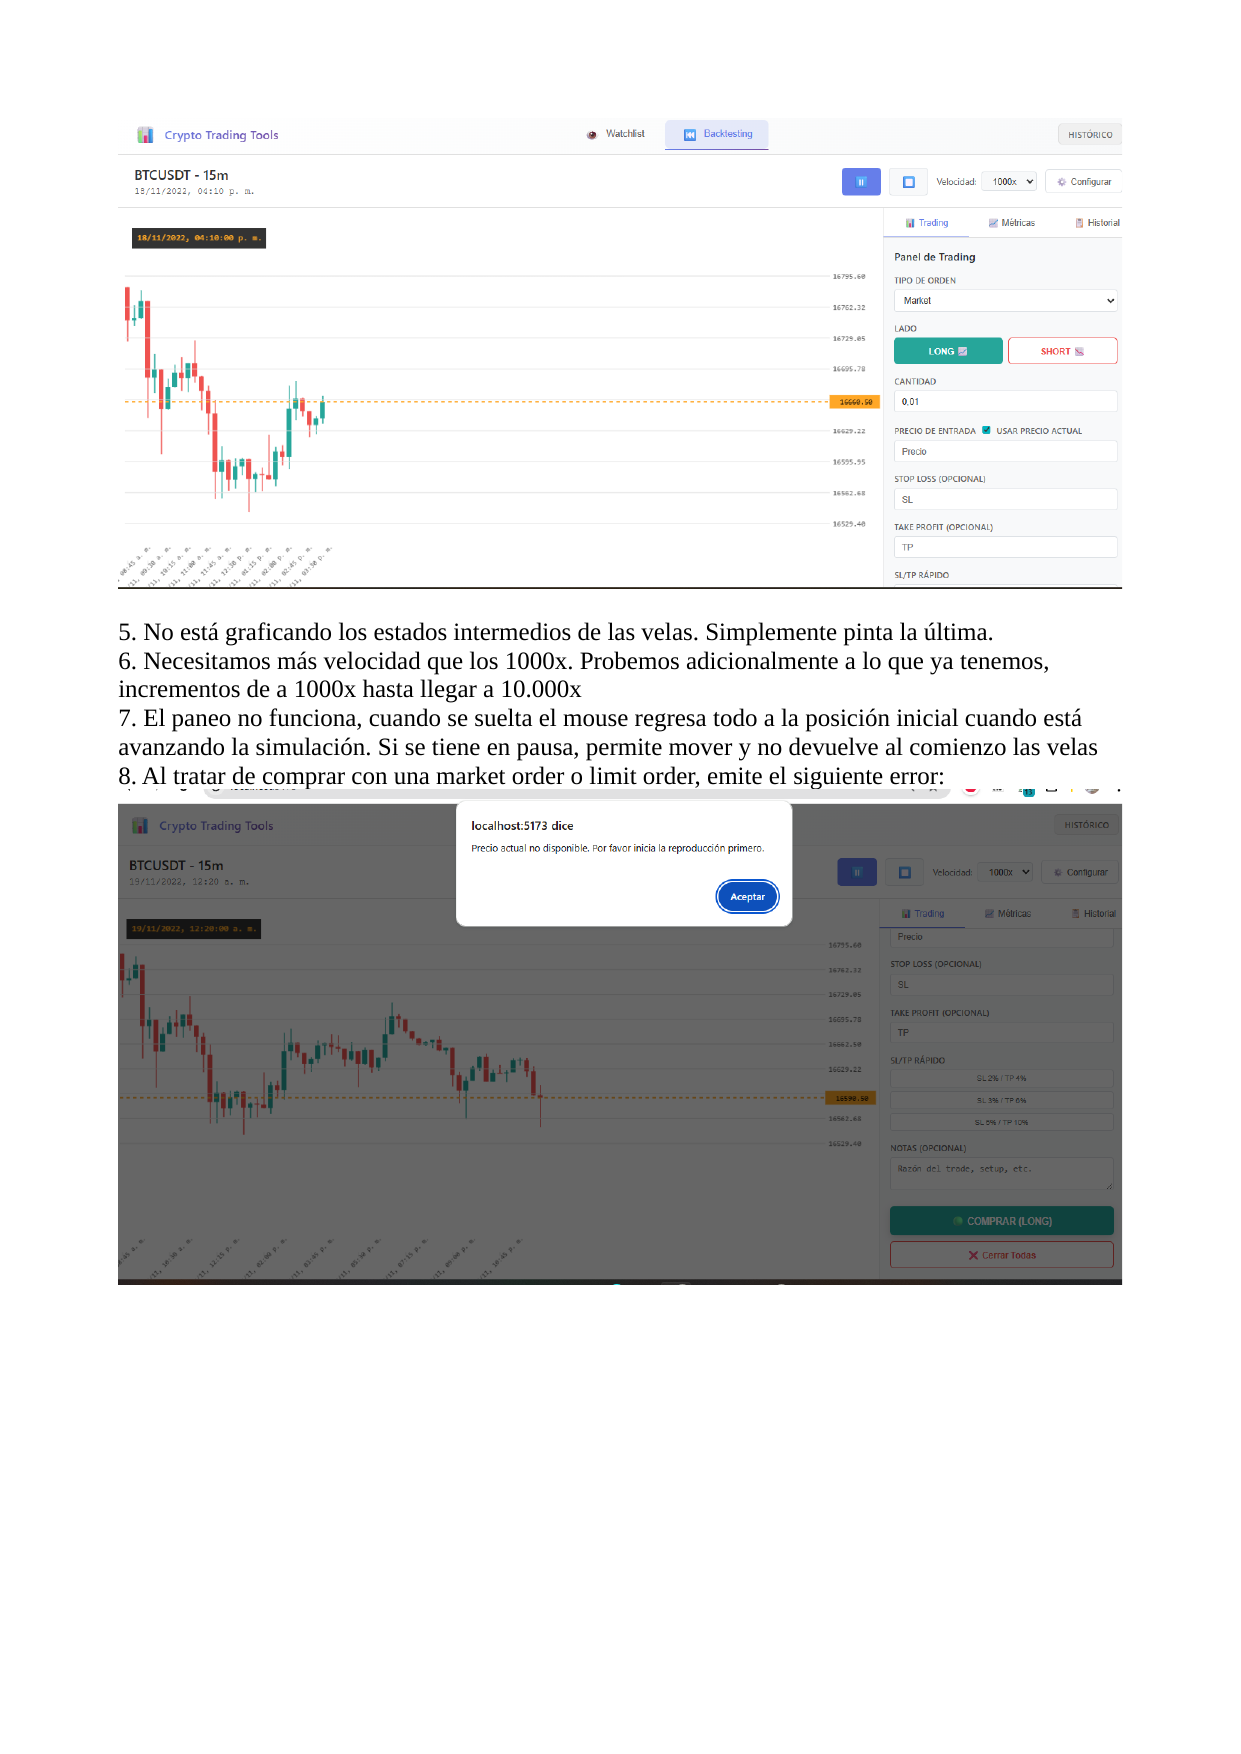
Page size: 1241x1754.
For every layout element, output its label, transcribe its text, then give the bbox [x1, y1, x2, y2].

text 6. Necesitamos más velocidad que los 1000x. Probemos adicionalmente a lo que ya tenemos, incrementos de a 1000x hasta llegar a 10.000x [118, 646, 1122, 703]
text 7. El paneo no funciona, cuando se suelta el mouse regresa todo a la posición inicial cuando está avanzando la simulación. Si se tiene en pausa, permite mover y no devuelve al comienzo las velas [118, 703, 1122, 761]
text 5. No está graficando los estados intermedios de las velas. Simplemente pinta la última. [118, 617, 1122, 646]
picture [118, 118, 1123, 589]
text 8. Al tratar de comprar con una market order o limit order, emite el siguiente error: [118, 761, 1122, 789]
picture [118, 789, 1123, 1285]
